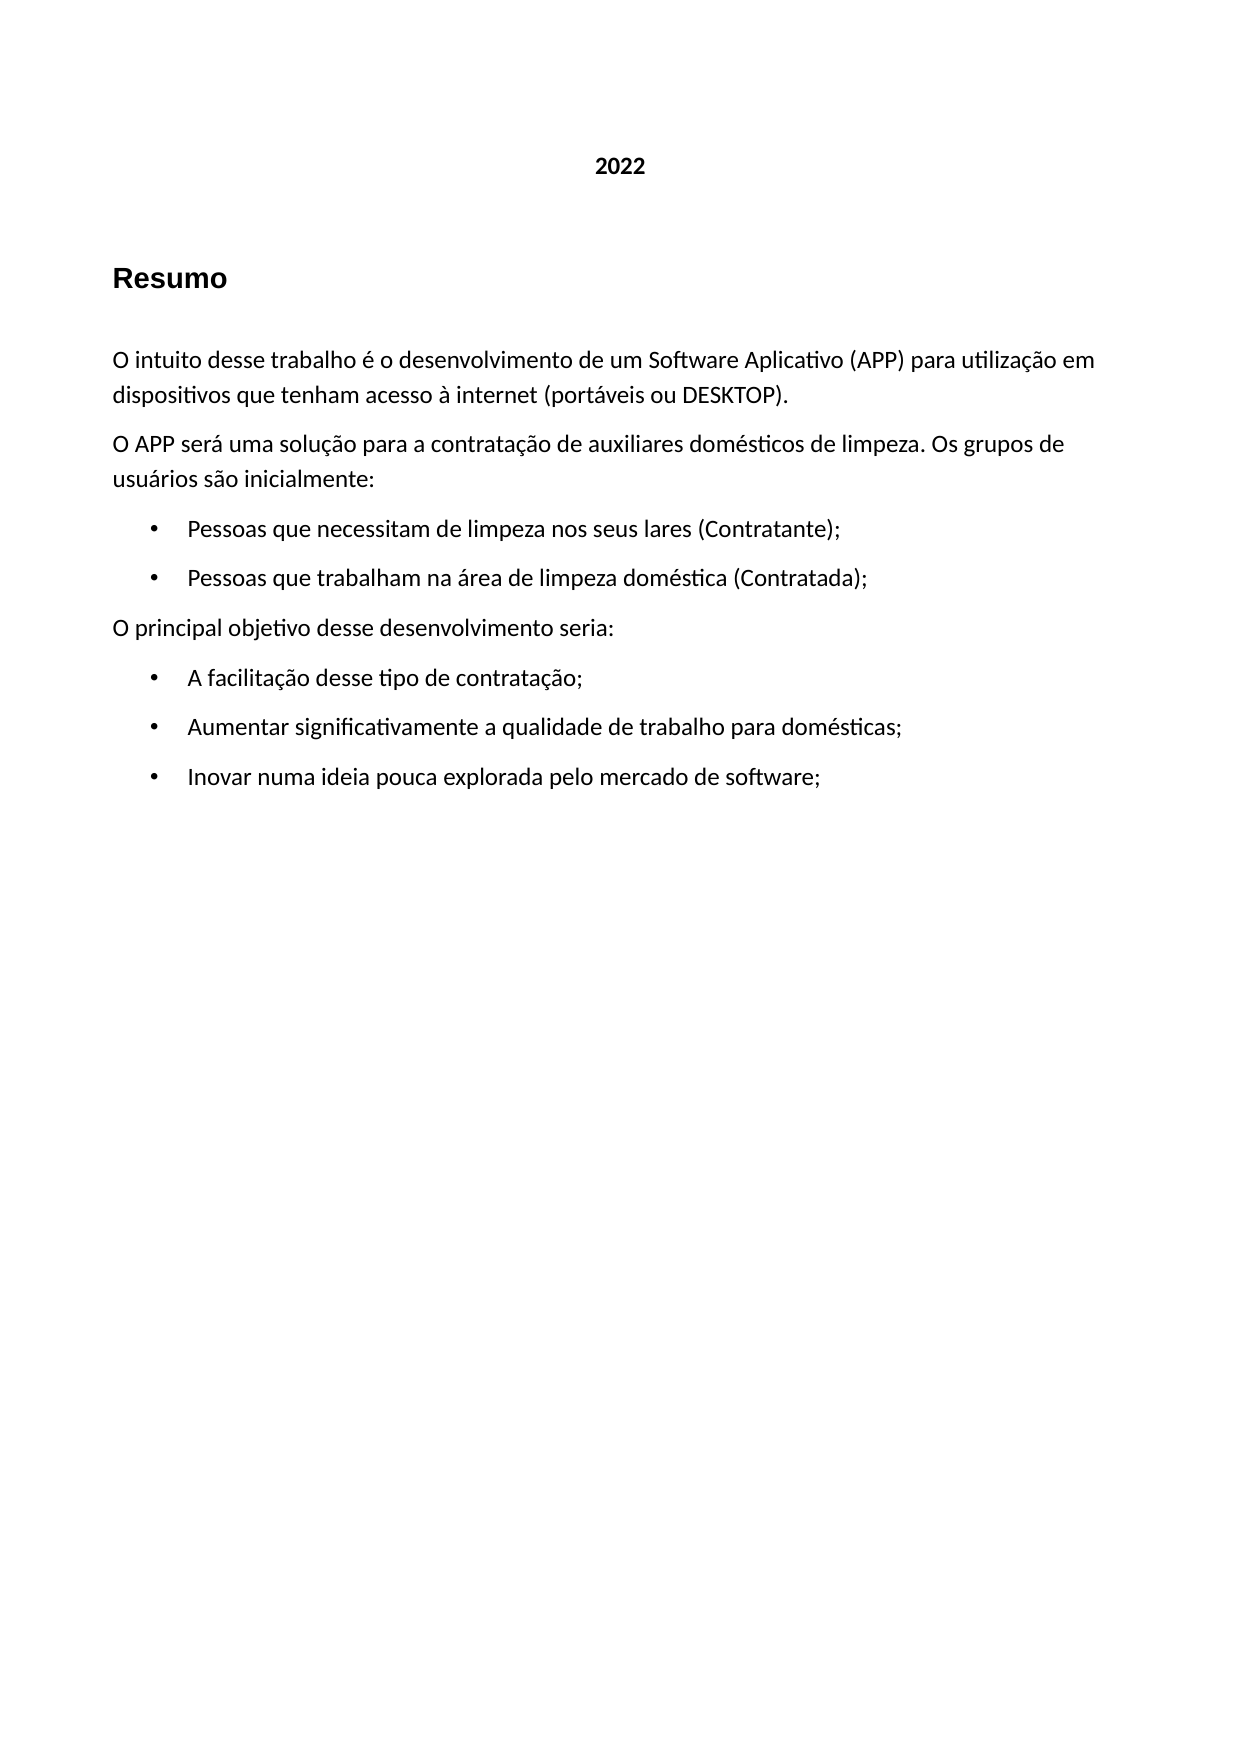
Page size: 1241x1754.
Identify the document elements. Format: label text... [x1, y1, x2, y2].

text O APP será uma solução para a contratação de auxiliares domésticos de limpeza. Os grupos de usuários são inicialmente: [112, 428, 1128, 494]
subtitle Resumo [112, 261, 1128, 294]
list A facilitação desse tipo de contratação; [150, 662, 1128, 692]
list Inovar numa ideia pouca explorada pelo mercado de software; [150, 761, 1128, 791]
list Pessoas que necessitam de limpeza nos seus lares (Contratante); [150, 513, 1128, 543]
text 2022 [112, 150, 1128, 181]
text O principal objetivo desse desenvolvimento seria: [112, 612, 1128, 643]
list Pessoas que trabalham na área de limpeza doméstica (Contratada); [150, 562, 1128, 593]
list Aumentar significativamente a qualidade de trabalho para domésticas; [150, 711, 1128, 742]
text O intuito desse trabalho é o desenvolvimento de um Software Aplicativo (APP) para utilização em dispositivos que tenham acesso à internet (portáveis ou DESKTOP). [112, 344, 1128, 409]
